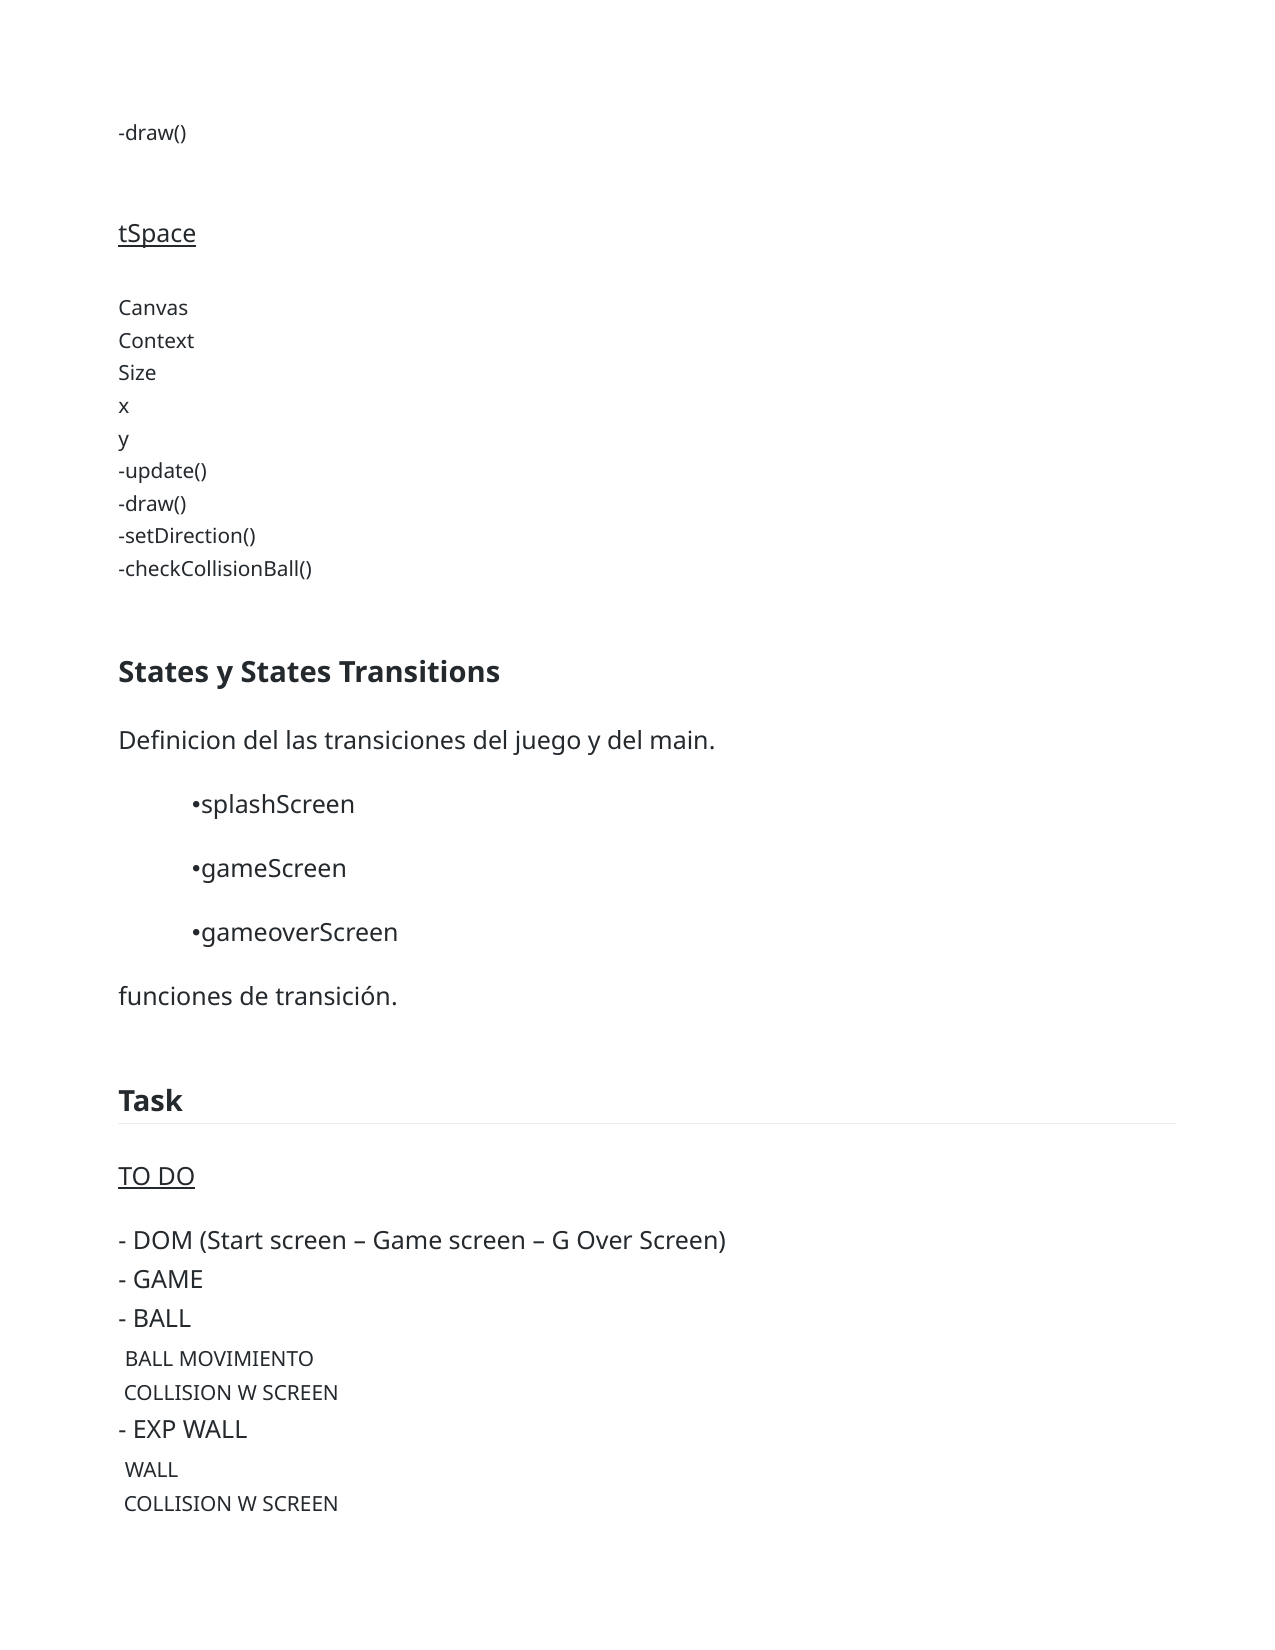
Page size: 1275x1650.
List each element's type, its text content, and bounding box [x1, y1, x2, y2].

list splashScreen [118, 787, 1176, 821]
text -draw() [118, 118, 1176, 186]
text Definicion del las transiciones del juego y del main. [118, 722, 1176, 756]
text tSpace Canvas Context Size x y -update() -draw() -setDirection() -checkCollisionBall() [118, 216, 1176, 622]
subtitle Task [118, 1081, 1176, 1123]
list gameoverScreen [118, 915, 1176, 949]
list gameScreen [118, 851, 1176, 885]
text - DOM (Start screen – Game screen – G Over Screen) - GAME - BALL BALL MOVIMIENTO COLLISION W SCREEN - EXP WALL WALL COLLISION W SCREEN [118, 1222, 1176, 1518]
text funciones de transición. [118, 979, 1176, 1013]
text TO DO [118, 1158, 1176, 1192]
text States y States Transitions [118, 652, 1176, 691]
